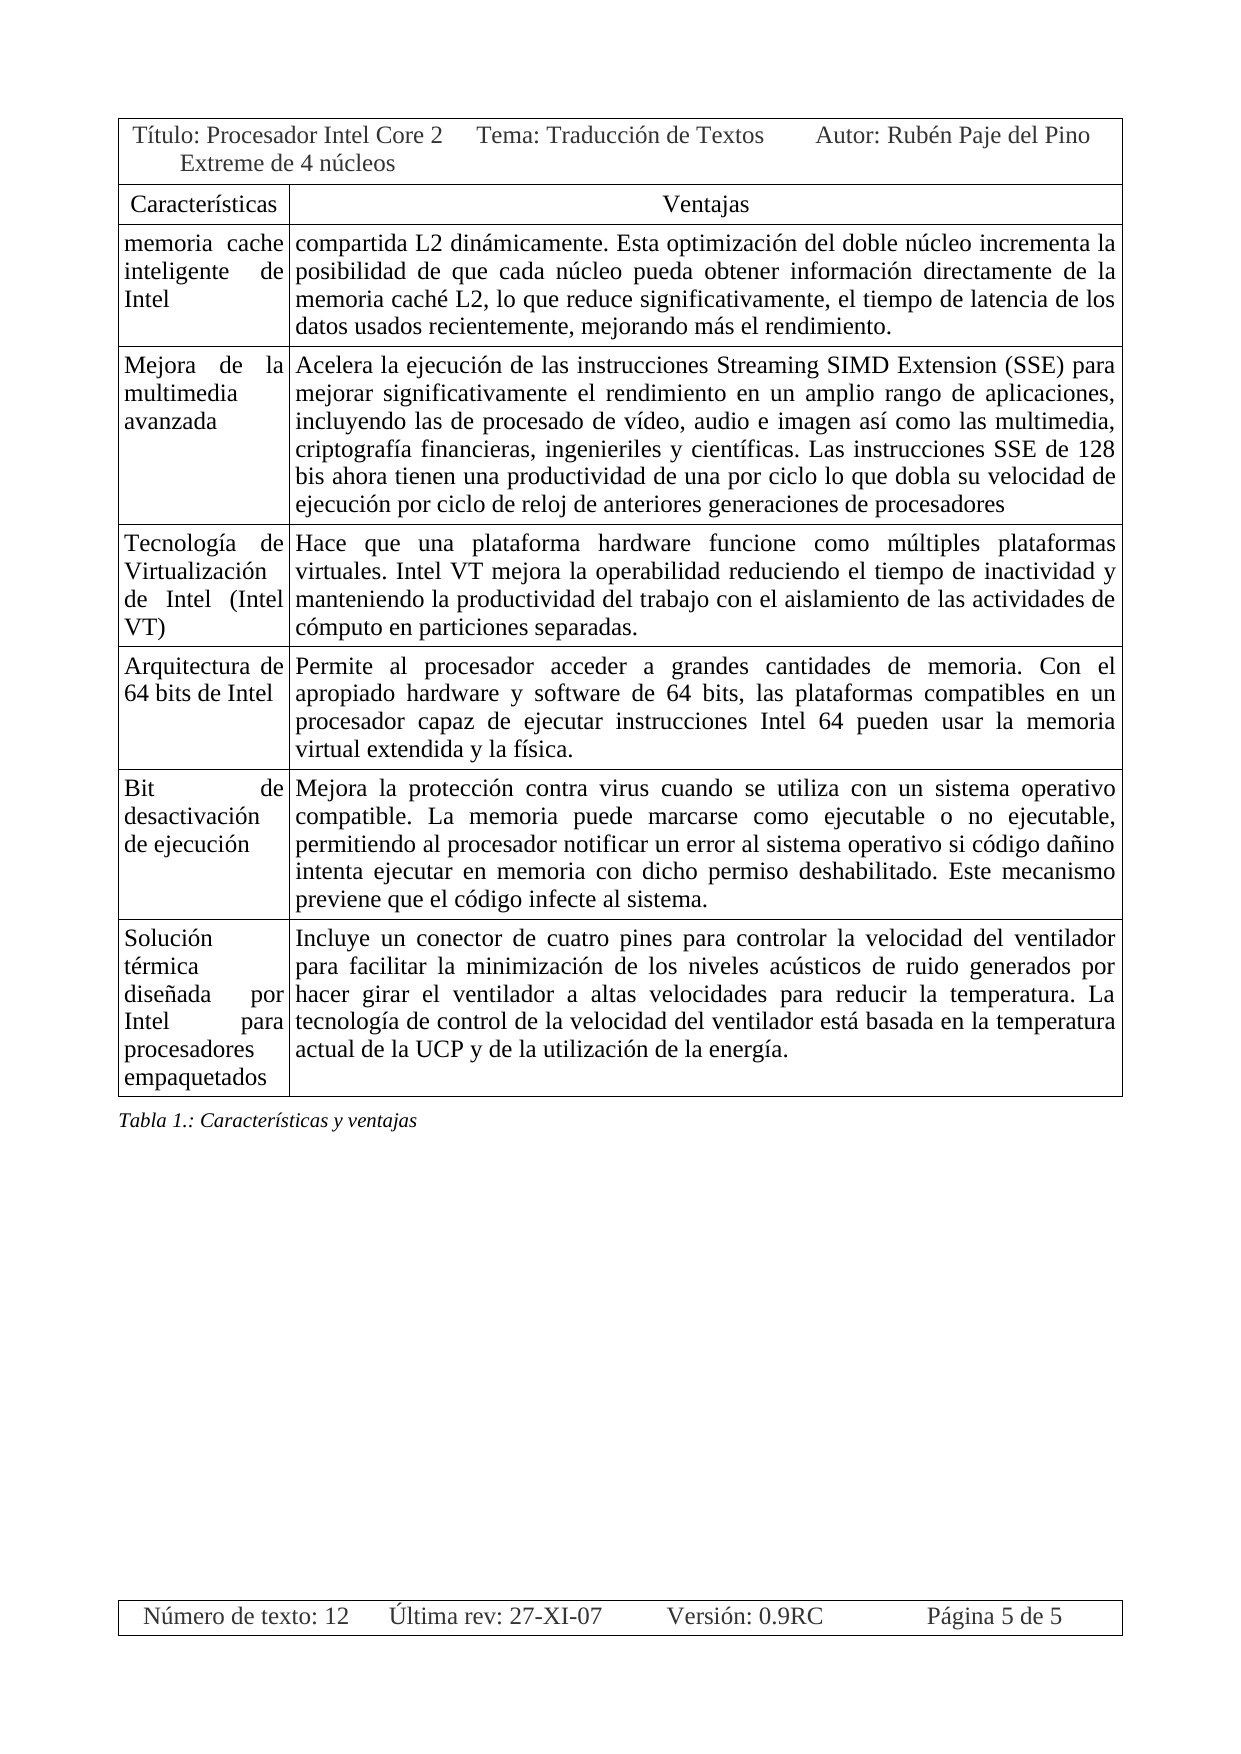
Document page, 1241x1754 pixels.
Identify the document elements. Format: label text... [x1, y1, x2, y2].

table_cell Bit de desactivación de ejecución [119, 770, 289, 918]
table_cell memoria cache inteligente de Intel [119, 225, 289, 346]
table_header Ventajas [290, 185, 1122, 223]
text Tabla 1.: Características y ventajas [118, 1109, 1122, 1132]
table_cell Arquitectura de 64 bits de Intel [119, 647, 289, 768]
table_cell compartida L2 dinámicamente. Esta optimización del doble núcleo incrementa la posibilidad de que cada núcleo pueda obtener información directamente de la memoria caché L2, lo que reduce significativamente, el tiempo de latencia de los datos usados recientemente, mejorando más el rendimiento. [290, 225, 1122, 346]
table_cell Solución térmica diseñada por Intel para procesadores empaquetados [119, 920, 289, 1096]
table_cell Acelera la ejecución de las instrucciones Streaming SIMD Extension (SSE) para mejorar significativamente el rendimiento en un amplio rango de aplicaciones, incluyendo las de procesado de vídeo, audio e imagen así como las multimedia, criptografía financieras, ingenieriles y científicas. Las instrucciones SSE de 128 bis ahora tienen una productividad de una por ciclo lo que dobla su velocidad de ejecución por ciclo de reloj de anteriores generaciones de procesadores [290, 347, 1122, 524]
table_cell Hace que una plataforma hardware funcione como múltiples plataformas virtuales. Intel VT mejora la operabilidad reduciendo el tiempo de inactividad y manteniendo la productividad del trabajo con el aislamiento de las actividades de cómputo en particiones separadas. [290, 525, 1122, 646]
table_cell Mejora de la multimedia avanzada [119, 347, 289, 524]
table_cell Permite al procesador acceder a grandes cantidades de memoria. Con el apropiado hardware y software de 64 bits, las plataformas compatibles en un procesador capaz de ejecutar instrucciones Intel 64 pueden usar la memoria virtual extendida y la física. [290, 647, 1122, 768]
table_cell Mejora la protección contra virus cuando se utiliza con un sistema operativo compatible. La memoria puede marcarse como ejecutable o no ejecutable, permitiendo al procesador notificar un error al sistema operativo si código dañino intenta ejecutar en memoria con dicho permiso deshabilitado. Este mecanismo previene que el código infecte al sistema. [290, 770, 1122, 918]
table_cell Incluye un conector de cuatro pines para controlar la velocidad del ventilador para facilitar la minimización de los niveles acústicos de ruido generados por hacer girar el ventilador a altas velocidades para reducir la temperatura. La tecnología de control de la velocidad del ventilador está basada en la temperatura actual de la UCP y de la utilización de la energía. [290, 920, 1122, 1096]
table_header Características [119, 185, 289, 223]
table_cell Tecnología de Virtualización de Intel (Intel VT) [119, 525, 289, 646]
